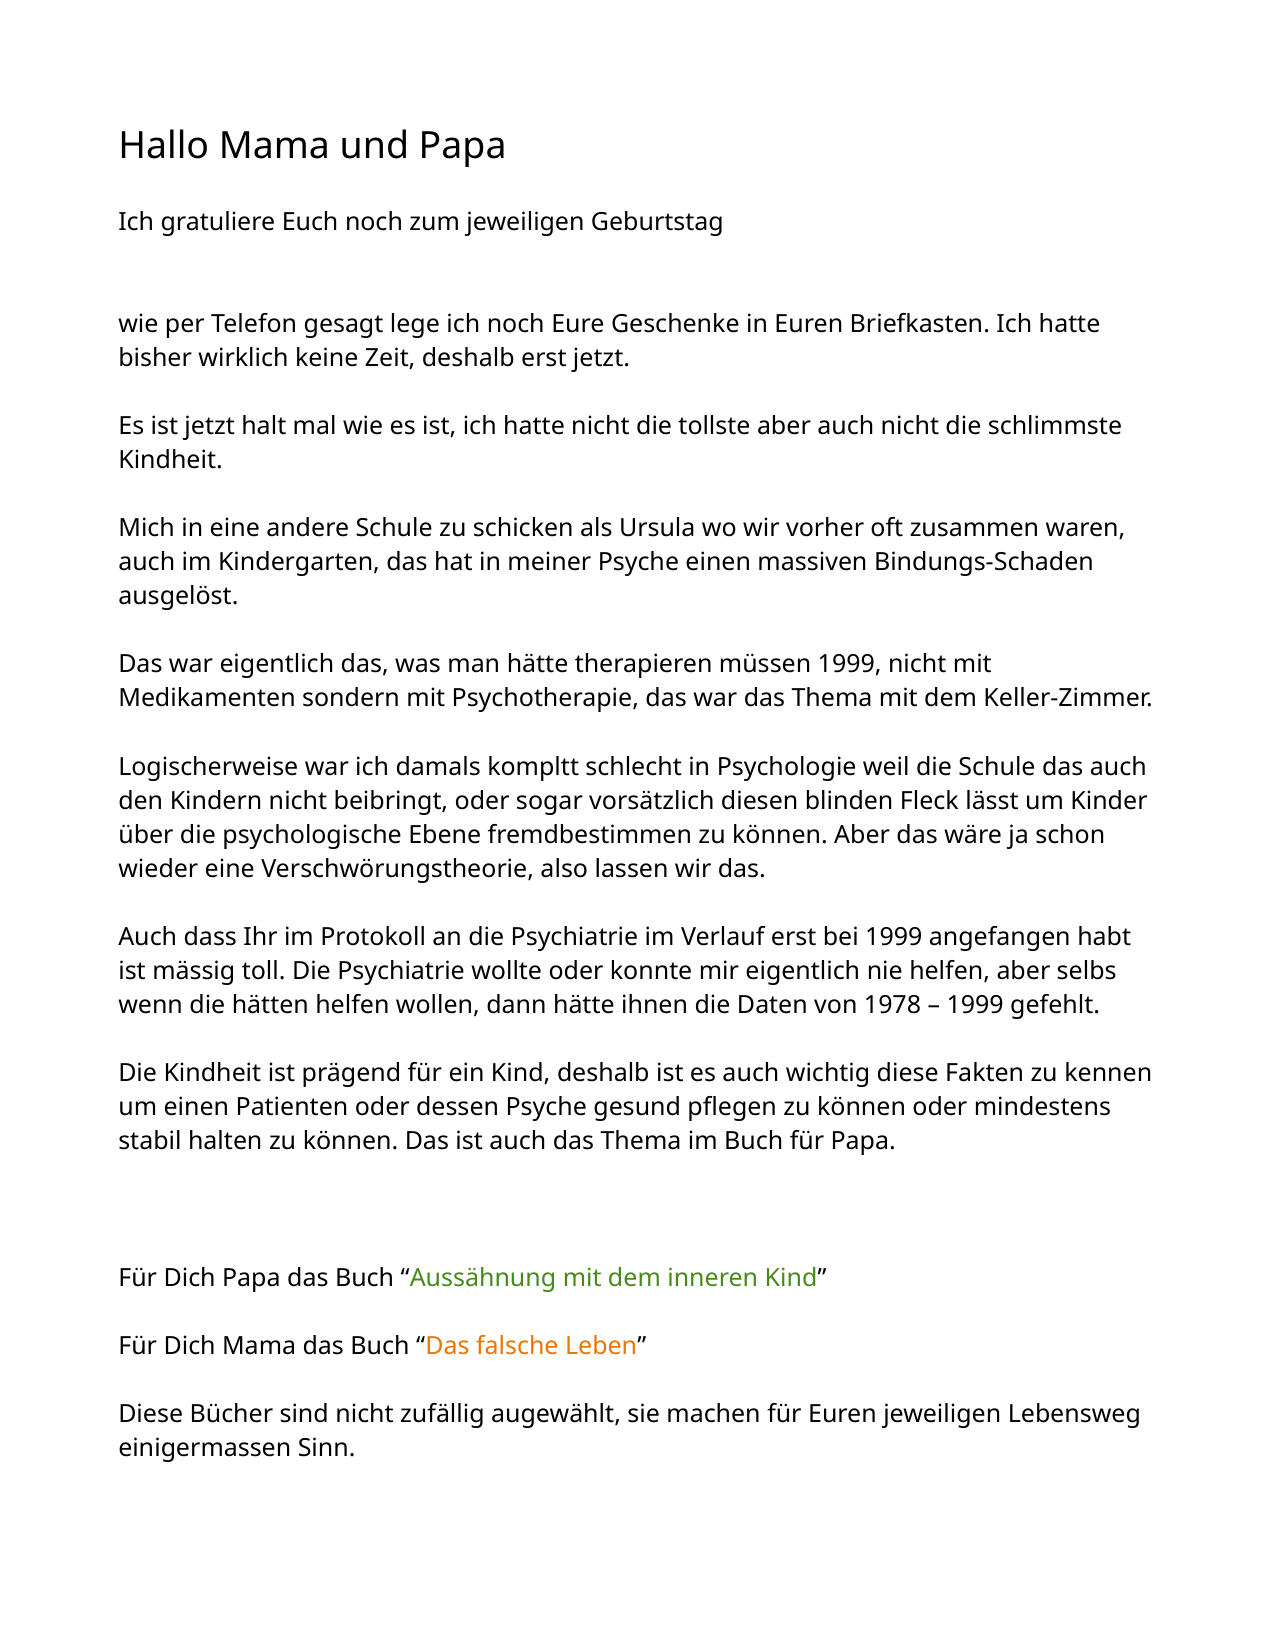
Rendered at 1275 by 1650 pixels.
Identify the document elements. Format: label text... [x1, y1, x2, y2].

text Ich gratuliere Euch noch zum jeweiligen Geburtstag [118, 203, 1157, 237]
text Auch dass Ihr im Protokoll an die Psychiatrie im Verlauf erst bei 1999 angefangen habt ist mässig toll. Die Psychiatrie wollte oder konnte mir eigentlich nie helfen, aber selbs wenn die hätten helfen wollen, dann hätte ihnen die Daten von 1978 – 1999 gefehlt. [118, 918, 1157, 1021]
text Mich in eine andere Schule zu schicken als Ursula wo wir vorher oft zusammen waren, auch im Kindergarten, das hat in meiner Psyche einen massiven Bindungs-Schaden ausgelöst. [118, 510, 1157, 612]
text Für Dich Mama das Buch “Das falsche Leben” [118, 1327, 1157, 1361]
text Für Dich Papa das Buch “Aussähnung mit dem inneren Kind” [118, 1259, 1157, 1293]
text Es ist jetzt halt mal wie es ist, ich hatte nicht die tollste aber auch nicht die schlimmste Kindheit. [118, 408, 1157, 476]
text Hallo Mama und Papa [118, 118, 1157, 169]
text Die Kindheit ist prägend für ein Kind, deshalb ist es auch wichtig diese Fakten zu kennen um einen Patienten oder dessen Psyche gesund pflegen zu können oder mindestens stabil halten zu können. Das ist auch das Thema im Buch für Papa. [118, 1055, 1157, 1157]
text Diese Bücher sind nicht zufällig augewählt, sie machen für Euren jeweiligen Lebensweg einigermassen Sinn. [118, 1395, 1157, 1463]
text Das war eigentlich das, was man hätte therapieren müssen 1999, nicht mit Medikamenten sondern mit Psychotherapie, das war das Thema mit dem Keller-Zimmer. [118, 646, 1157, 714]
text Logischerweise war ich damals kompltt schlecht in Psychologie weil die Schule das auch den Kindern nicht beibringt, oder sogar vorsätzlich diesen blinden Fleck lässt um Kinder über die psychologische Ebene fremdbestimmen zu können. Aber das wäre ja schon wieder eine Verschwörungstheorie, also lassen wir das. [118, 748, 1157, 884]
text wie per Telefon gesagt lege ich noch Eure Geschenke in Euren Briefkasten. Ich hatte bisher wirklich keine Zeit, deshalb erst jetzt. [118, 305, 1157, 373]
